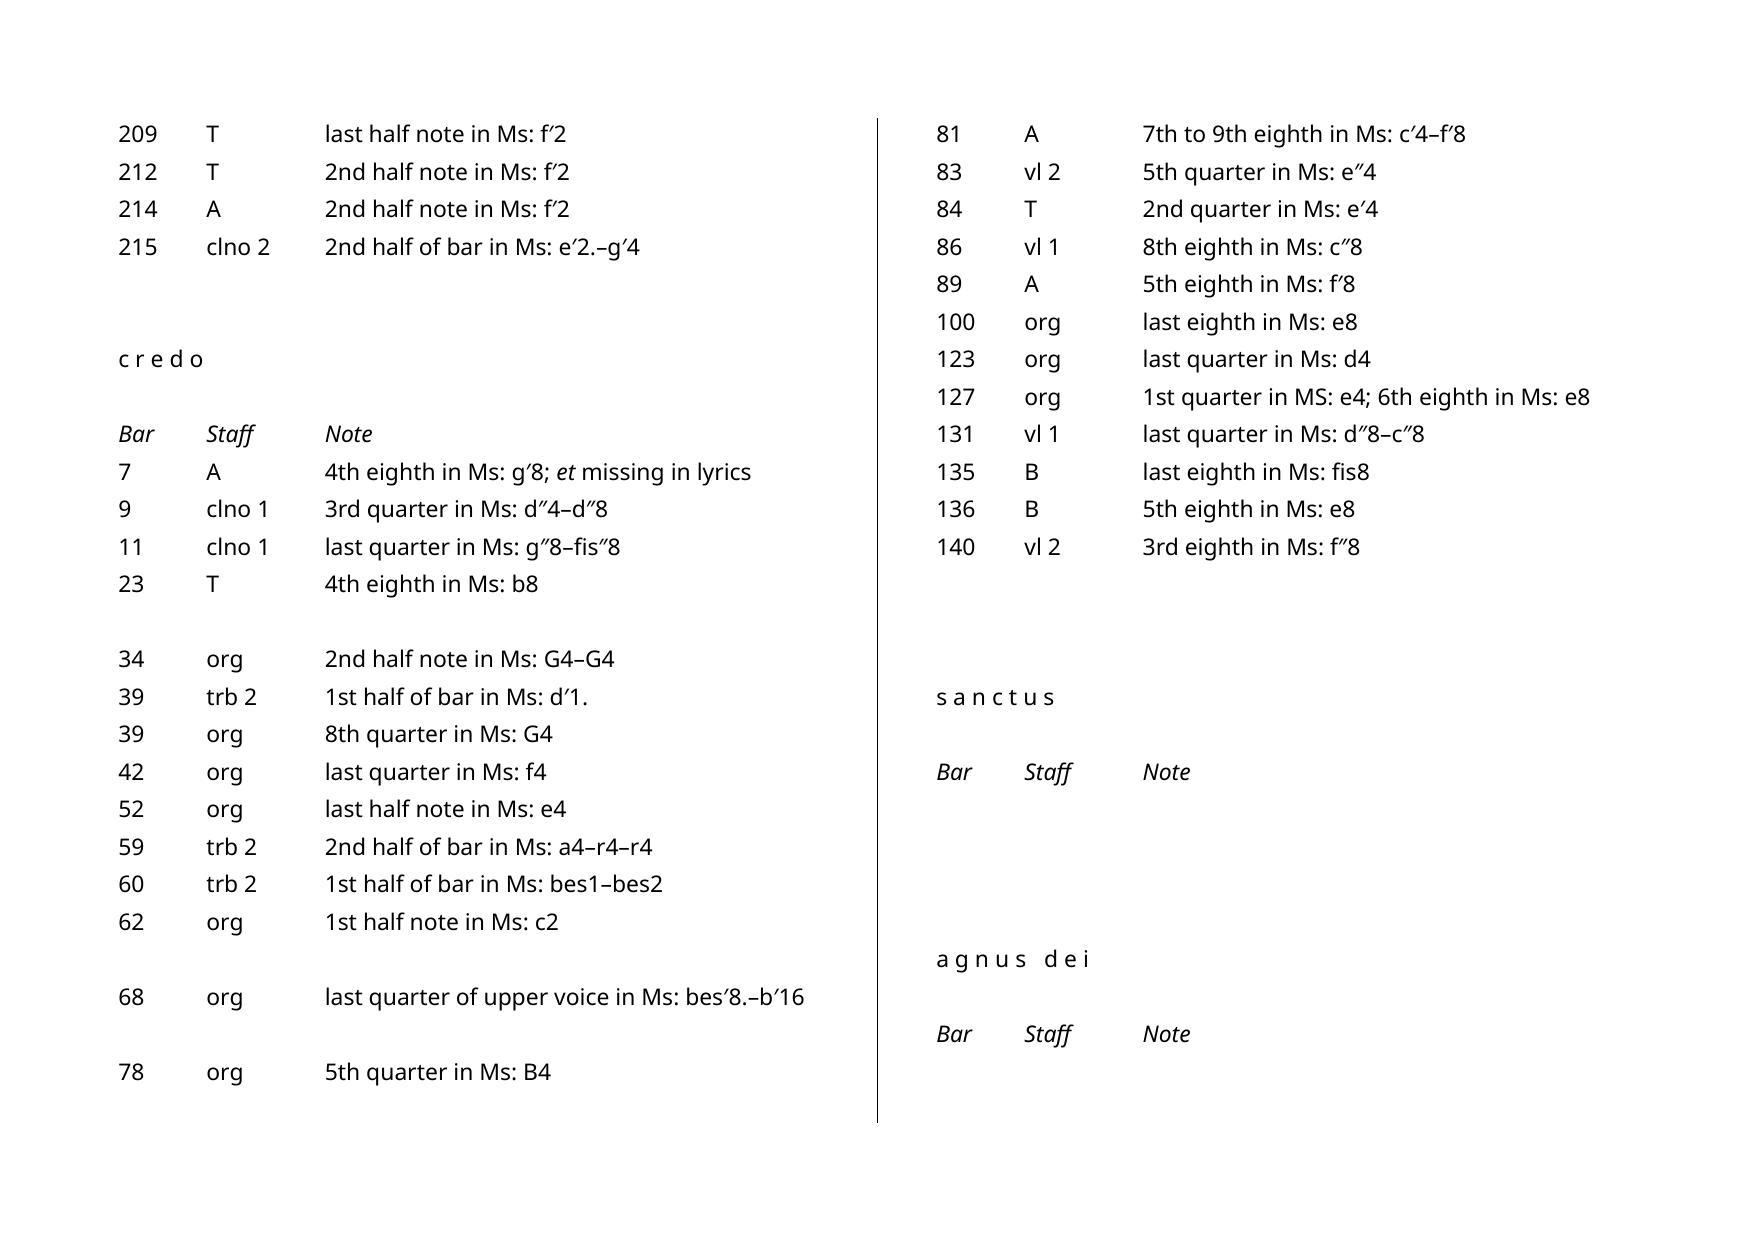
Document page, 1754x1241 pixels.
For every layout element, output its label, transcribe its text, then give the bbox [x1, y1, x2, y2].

text Bar Staff Note [936, 1018, 1636, 1087]
text Bar Staff Note a g n u s d e i [936, 756, 1636, 974]
text 81 A 7th to 9th eighth in Ms: c′4–f′8 83 vl 2 5th quarter in Ms: e″4 84 T 2nd quarter in Ms: e′4 86 vl 1 8th eighth in Ms: c″8 89 A 5th eighth in Ms: f′8 100 org last eighth in Ms: e8 123 org last quarter in Ms: d4 127 org 1st quarter in MS: e4; 6th eighth in Ms: e8 131 vl 1 last quarter in Ms: d″8–c″8 135 B last eighth in Ms: fis8 136 B 5th eighth in Ms: e8 140 vl 2 3rd eighth in Ms: f″8 s a n c t u s [936, 118, 1636, 712]
text 209 T last half note in Ms: f′2 212 T 2nd half note in Ms: f′2 214 A 2nd half note in Ms: f′2 215 clno 2 2nd half of bar in Ms: e′2.–g′4 c r e d o [118, 118, 818, 374]
text Bar Staff Note 7 A 4th eighth in Ms: g′8; et missing in lyrics 9 clno 1 3rd quarter in Ms: d″4–d″8 11 clno 1 last quarter in Ms: g″8–fis″8 23 T 4th eighth in Ms: b8 34 org 2nd half note in Ms: G4–G4 39 trb 2 1st half of bar in Ms: d′1. 39 org 8th quarter in Ms: G4 42 org last quarter in Ms: f4 52 org last half note in Ms: e4 59 trb 2 2nd half of bar in Ms: a4–r4–r4 60 trb 2 1st half of bar in Ms: bes1–bes2 62 org 1st half note in Ms: c2 68 org last quarter of upper voice in Ms: bes′8.–b′16 78 org 5th quarter in Ms: B4 [118, 418, 818, 1087]
